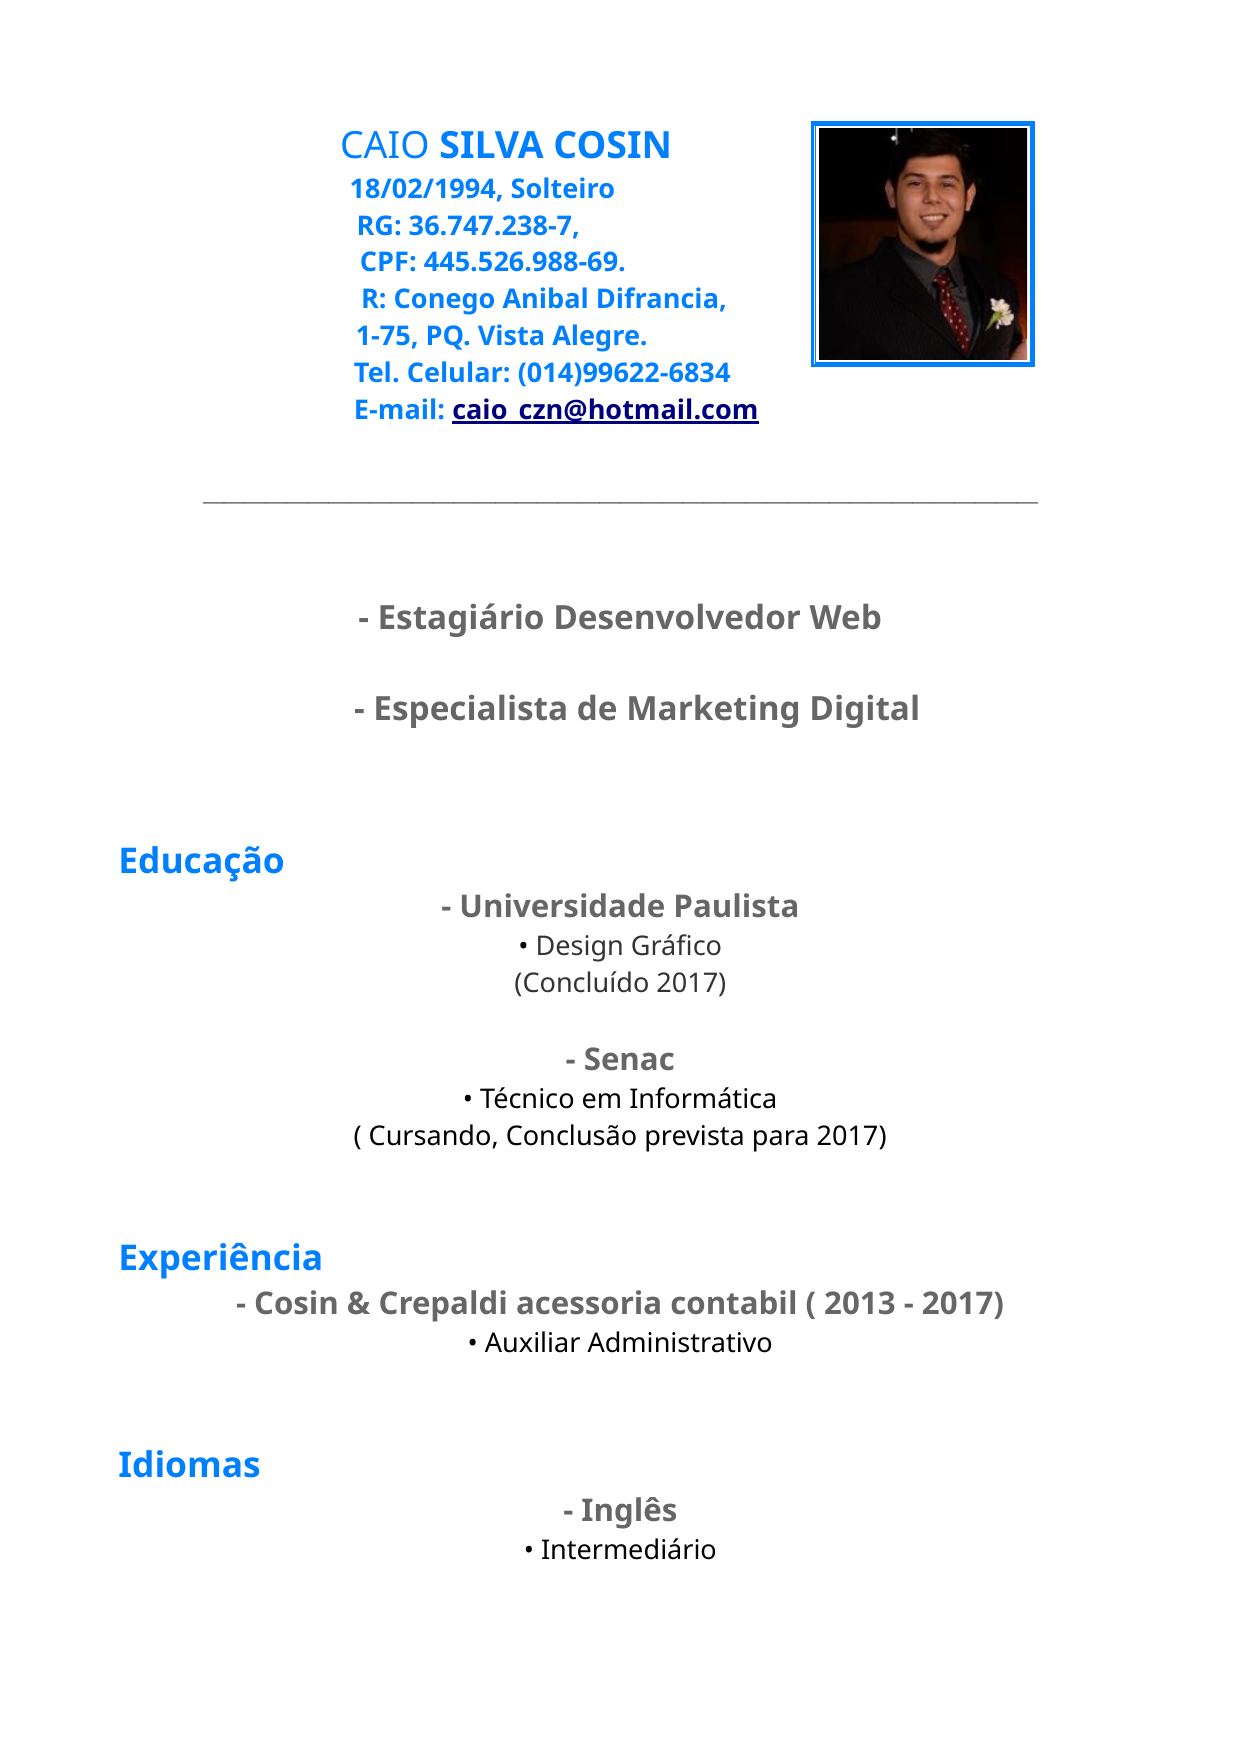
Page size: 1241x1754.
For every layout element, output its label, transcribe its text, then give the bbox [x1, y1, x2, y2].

text • Técnico em Informática [118, 1079, 1122, 1116]
text [816, 126, 1030, 362]
text (Concluído 2017) [118, 963, 1122, 1000]
text Educação [118, 835, 1122, 883]
text ________________________________________ [118, 464, 1122, 507]
text [1035, 169, 1122, 206]
text Experiência [118, 1233, 1122, 1281]
text - Inglês [118, 1488, 1122, 1531]
text [1035, 243, 1122, 353]
text 18/02/1994, Solteiro [118, 169, 811, 206]
text - Estagiário Desenvolvedor Web [118, 593, 1122, 639]
text ( Cursando, Conclusão prevista para 2017) [118, 1116, 1122, 1153]
picture [819, 128, 1028, 360]
text E-mail: caio_czn@hotmail.com [118, 390, 1122, 427]
text • Intermediário [118, 1531, 1122, 1567]
text RG: 36.747.238-7, [118, 206, 811, 243]
text • Auxiliar Administrativo [118, 1323, 1122, 1360]
text [1035, 206, 1122, 243]
text CPF: 445.526.988-69. R: Conego Anibal Difrancia, 1-75, PQ. Vista Alegre. [118, 243, 811, 353]
text - Especialista de Marketing Digital [118, 684, 1122, 730]
text • Design Gráfico [118, 926, 1122, 963]
text - Senac [118, 1037, 1122, 1079]
text - Universidade Paulista [118, 883, 1122, 926]
text - Cosin & Crepaldi acessoria contabil ( 2013 - 2017) [118, 1281, 1122, 1323]
text CAIO SILVA COSIN [118, 118, 1122, 169]
text Idiomas [118, 1440, 1122, 1488]
text Tel. Celular: (014)99622-6834 [118, 353, 1122, 390]
